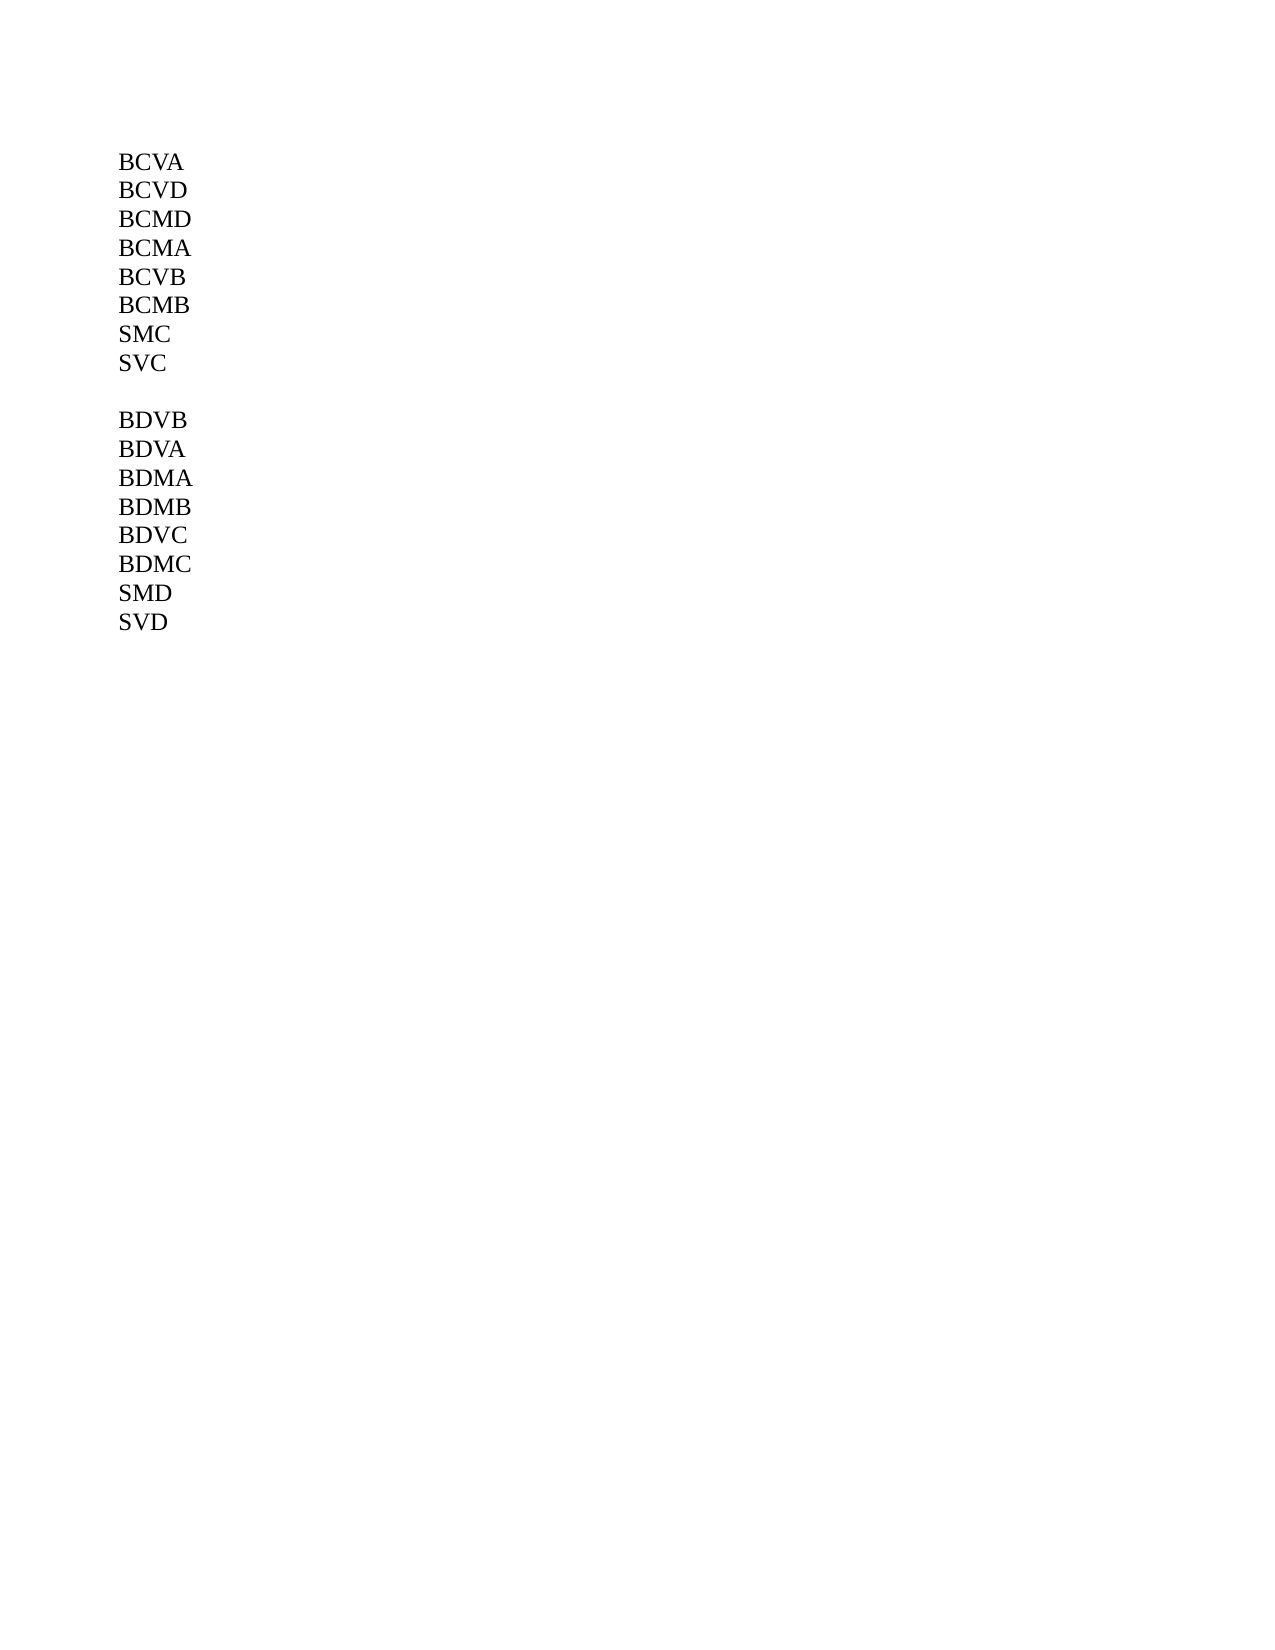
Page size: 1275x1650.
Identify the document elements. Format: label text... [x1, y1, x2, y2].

text BCMA [118, 233, 1157, 262]
text SVD [118, 607, 1157, 636]
text BDVB [118, 406, 1157, 434]
text BDVA [118, 434, 1157, 463]
text SMC [118, 319, 1157, 348]
text BDVC [118, 521, 1157, 549]
text BDMA [118, 463, 1157, 492]
text SMD [118, 578, 1157, 607]
text BDMC [118, 549, 1157, 578]
text BDMB [118, 492, 1157, 521]
text BCVB [118, 262, 1157, 291]
text BCMB [118, 291, 1157, 319]
text BCMD [118, 204, 1157, 233]
text BCVA [118, 147, 1157, 176]
text BCVD [118, 176, 1157, 204]
text SVC [118, 348, 1157, 377]
